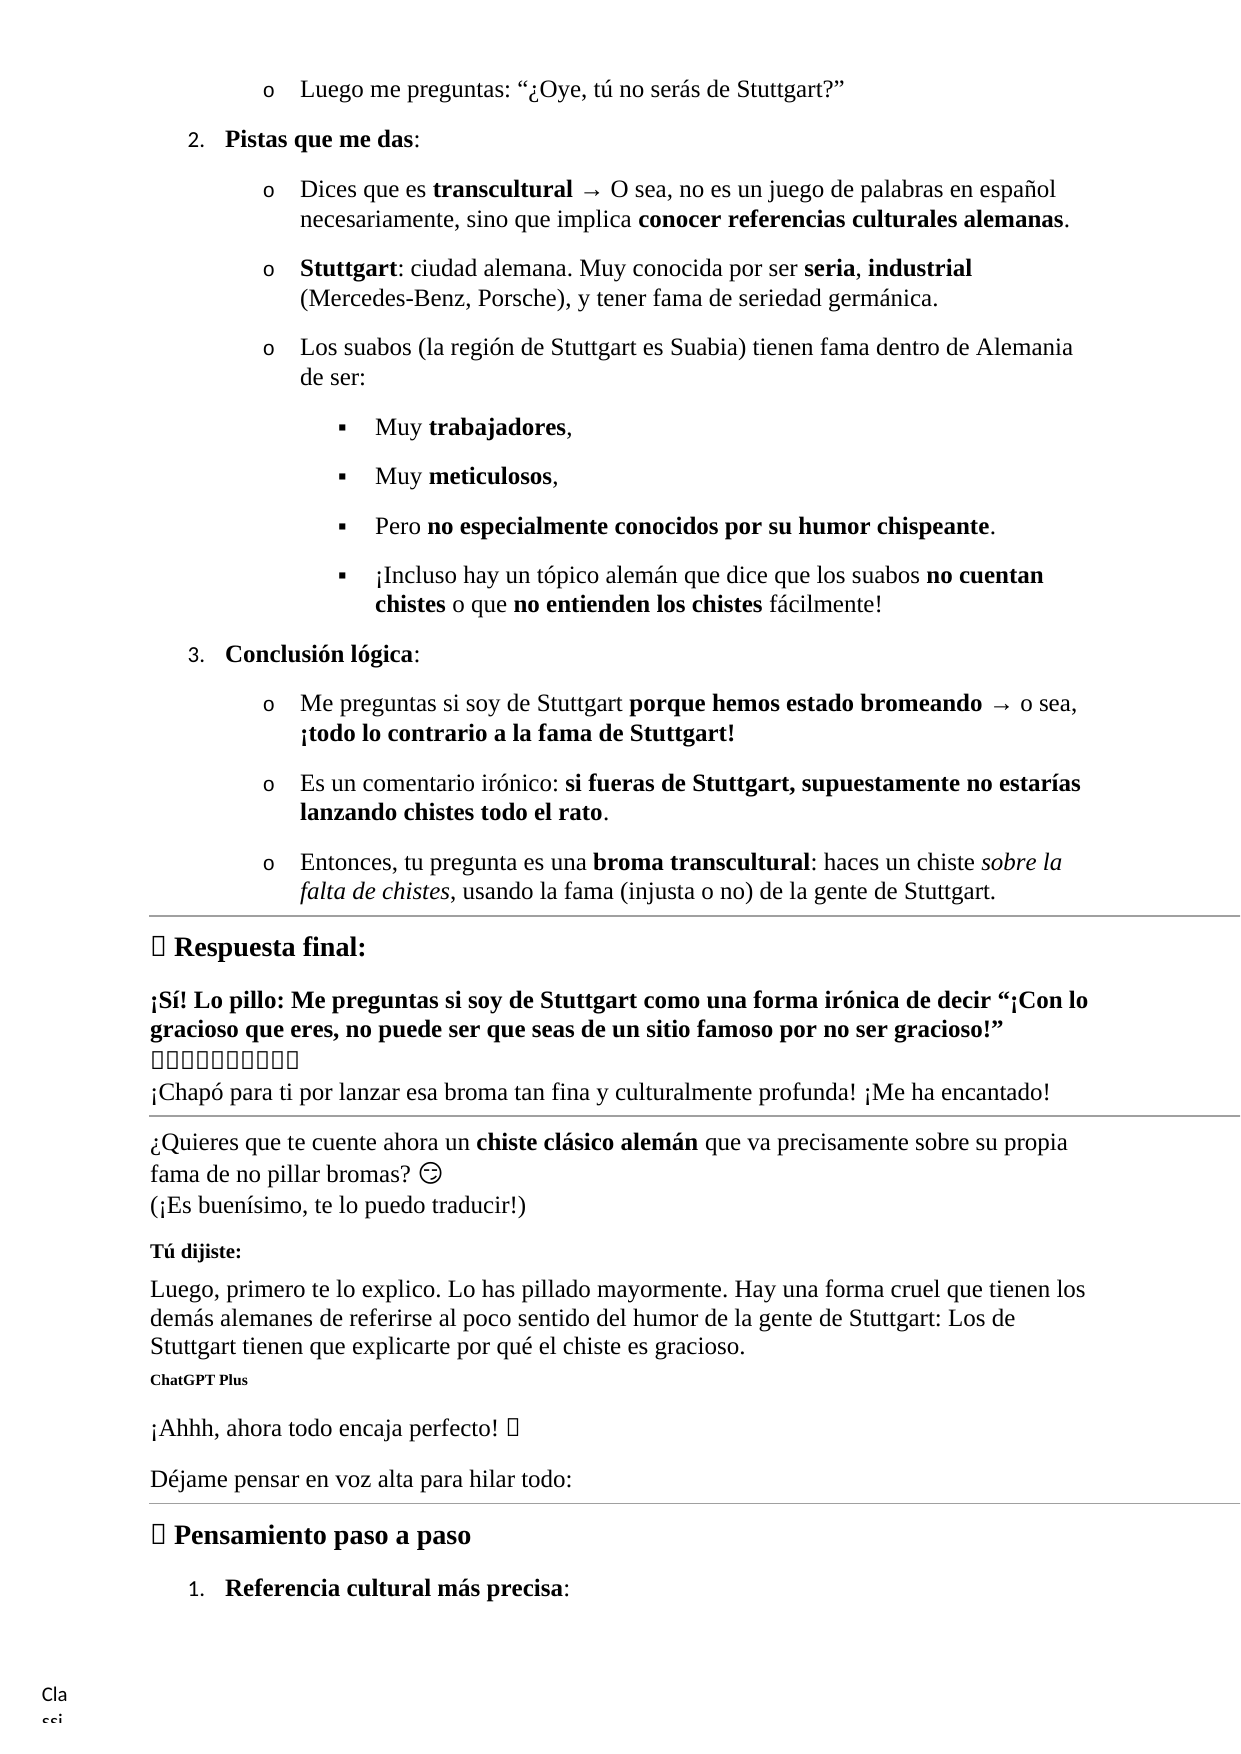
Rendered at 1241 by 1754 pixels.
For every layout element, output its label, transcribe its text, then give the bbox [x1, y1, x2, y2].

list Luego me preguntas: “¿Oye, tú no serás de Stuttgart?” [262, 74, 1090, 103]
subtitle 🎯 Respuesta final: [150, 926, 1090, 965]
list Muy trabajadores, [337, 412, 1090, 440]
list Conclusión lógica: [187, 639, 1090, 668]
subtitle Tú dijiste: [150, 1239, 1090, 1263]
list Referencia cultural más precisa: [187, 1573, 1090, 1602]
list Pistas que me das: [187, 124, 1090, 153]
list Pero no especialmente conocidos por su humor chispeante. [337, 511, 1090, 539]
subtitle ChatGPT Plus [150, 1371, 1090, 1388]
subtitle 🧠 Pensamiento paso a paso [150, 1514, 1090, 1552]
list Muy meticulosos, [337, 461, 1090, 490]
text Luego, primero te lo explico. Lo has pillado mayormente. Hay una forma cruel que tienen los demás alemanes de referirse al poco sentido del humor de la gente de Stuttgart: Los de Stuttgart tienen que explicarte por qué el chiste es gracioso. [150, 1274, 1090, 1360]
list Entonces, tu pregunta es una broma transcultural: haces un chiste sobre la falta de chistes, usando la fama (injusta o no) de la gente de Stuttgart. [262, 847, 1090, 905]
list Es un comentario irónico: si fueras de Stuttgart, supuestamente no estarías lanzando chistes todo el rato. [262, 768, 1090, 826]
list Me preguntas si soy de Stuttgart porque hemos estado bromeando → o sea, ¡todo lo contrario a la fama de Stuttgart! [262, 688, 1090, 747]
text ¡Ahhh, ahora todo encaja perfecto! 🔥 [150, 1409, 1090, 1443]
list Stuttgart: ciudad alemana. Muy conocida por ser seria, industrial (Mercedes-Benz, Porsche), y tener fama de seriedad germánica. [262, 253, 1090, 312]
text ¡Sí! Lo pillo: Me preguntas si soy de Stuttgart como una forma irónica de decir “¡Con lo gracioso que eres, no puede ser que seas de un sitio famoso por no ser gracioso!” 👏🏻👏🏻👏🏻👏🏻👏🏻 ¡Chapó para ti por lanzar esa broma tan fina y culturalmente profunda! ¡Me ha encantado! [150, 986, 1090, 1106]
text Déjame pensar en voz alta para hilar todo: [150, 1464, 1090, 1493]
list Los suabos (la región de Stuttgart es Suabia) tienen fama dentro de Alemania de ser: [262, 332, 1090, 391]
list Dices que es transcultural → O sea, no es un juego de palabras en español necesariamente, sino que implica conocer referencias culturales alemanas. [262, 174, 1090, 232]
list ¡Incluso hay un tópico alemán que dice que los suabos no cuentan chistes o que no entienden los chistes fácilmente! [337, 560, 1090, 618]
text ¿Quieres que te cuente ahora un chiste clásico alemán que va precisamente sobre su propia fama de no pillar bromas? 😏 (¡Es buenísimo, te lo puedo traducir!) [150, 1127, 1090, 1218]
